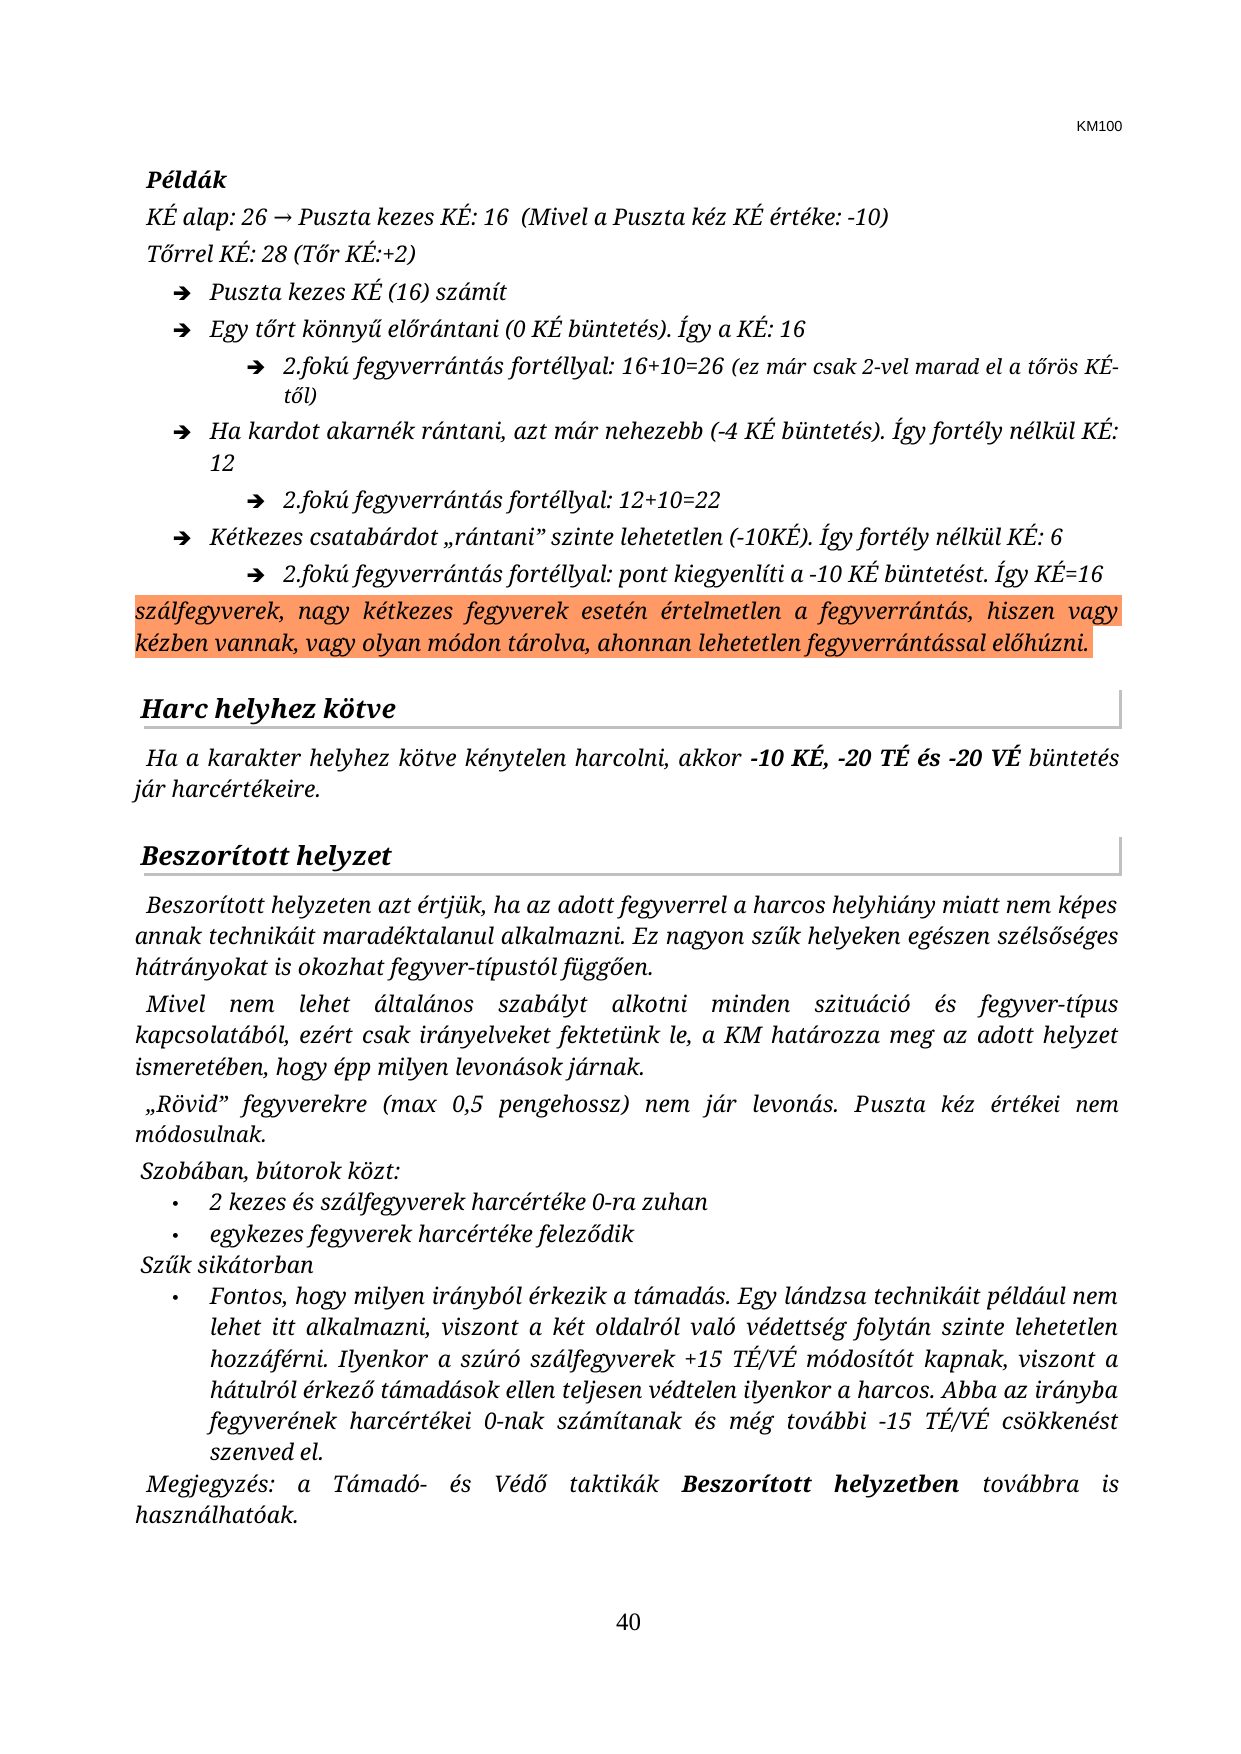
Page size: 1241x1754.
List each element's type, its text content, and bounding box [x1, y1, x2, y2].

list Puszta kezes KÉ (16) számít [172, 275, 1122, 307]
text KÉ alap: 26 → Puszta kezes KÉ: 16 (Mivel a Puszta kéz KÉ értéke: -10) [134, 201, 1122, 232]
text Szűk sikátorban [134, 1249, 1122, 1280]
text „Rövid” fegyverekre (max 0,5 pengehossz) nem jár levonás. Puszta kéz értékei nem módosulnak. [134, 1088, 1122, 1149]
text Beszorított helyzeten azt értjük, ha az adott fegyverrel a harcos helyhiány miatt nem képes annak technikáit maradéktalanul alkalmazni. Ez nagyon szűk helyeken egészen szélsőséges hátrányokat is okozhat fegyver-típustól függően. [134, 888, 1122, 982]
subtitle Harc helyhez kötve [140, 690, 1118, 726]
text Szobában, bútorok közt: [134, 1155, 1122, 1186]
text Ha a karakter helyhez kötve kénytelen harcolni, akkor -10 KÉ, -20 TÉ és -20 VÉ büntetés jár harcértékeire. [134, 742, 1122, 804]
text szálfegyverek, nagy kétkezes fegyverek esetén értelmetlen a fegyverrántás, hiszen vagy kézben vannak, vagy olyan módon tárolva, ahonnan lehetetlen fegyverrántással előhúzni. [134, 595, 1122, 658]
text Példák [134, 164, 1122, 195]
list egykezes fegyverek harcértéke feleződik [172, 1218, 1122, 1249]
list 2.fokú fegyverrántás fortéllyal: pont kiegyenlíti a -10 KÉ büntetést. Így KÉ=16 [246, 558, 1122, 589]
list Egy tőrt könnyű előrántani (0 KÉ büntetés). Így a KÉ: 16 [172, 313, 1122, 344]
list 2 kezes és szálfegyverek harcértéke 0-ra zuhan [172, 1186, 1122, 1218]
text Mivel nem lehet általános szabályt alkotni minden szituáció és fegyver-típus kapcsolatából, ezért csak irányelveket fektetünk le, a KM határozza meg az adott helyzet ismeretében, hogy épp milyen levonások járnak. [134, 988, 1122, 1082]
list 2.fokú fegyverrántás fortéllyal: 12+10=22 [246, 484, 1122, 515]
list Ha kardot akarnék rántani, azt már nehezebb (-4 KÉ büntetés). Így fortély nélkül KÉ: 12 [172, 415, 1122, 478]
list Fontos, hogy milyen irányból érkezik a támadás. Egy lándzsa technikáit például nem lehet itt alkalmazni, viszont a két oldalról való védettség folytán szinte lehetetlen hozzáférni. Ilyenkor a szúró szálfegyverek +15 TÉ/VÉ módosítót kapnak, viszont a hátulról érkező támadások ellen teljesen védtelen ilyenkor a harcos. Abba az irányba fegyverének harcértékei 0-nak számítanak és még további -15 TÉ/VÉ csökkenést szenved el. [172, 1280, 1122, 1468]
text Megjegyzés: a Támadó- és Védő taktikák Beszorított helyzetben továbbra is használhatóak. [134, 1468, 1122, 1530]
list Kétkezes csatabárdot „rántani” szinte lehetetlen (-10KÉ). Így fortély nélkül KÉ: 6 [172, 521, 1122, 552]
list 2.fokú fegyverrántás fortéllyal: 16+10=26 (ez már csak 2-vel marad el a tőrös KÉ-től) [246, 350, 1122, 409]
text Tőrrel KÉ: 28 (Tőr KÉ:+2) [134, 238, 1122, 269]
subtitle Beszorított helyzet [140, 837, 1118, 873]
